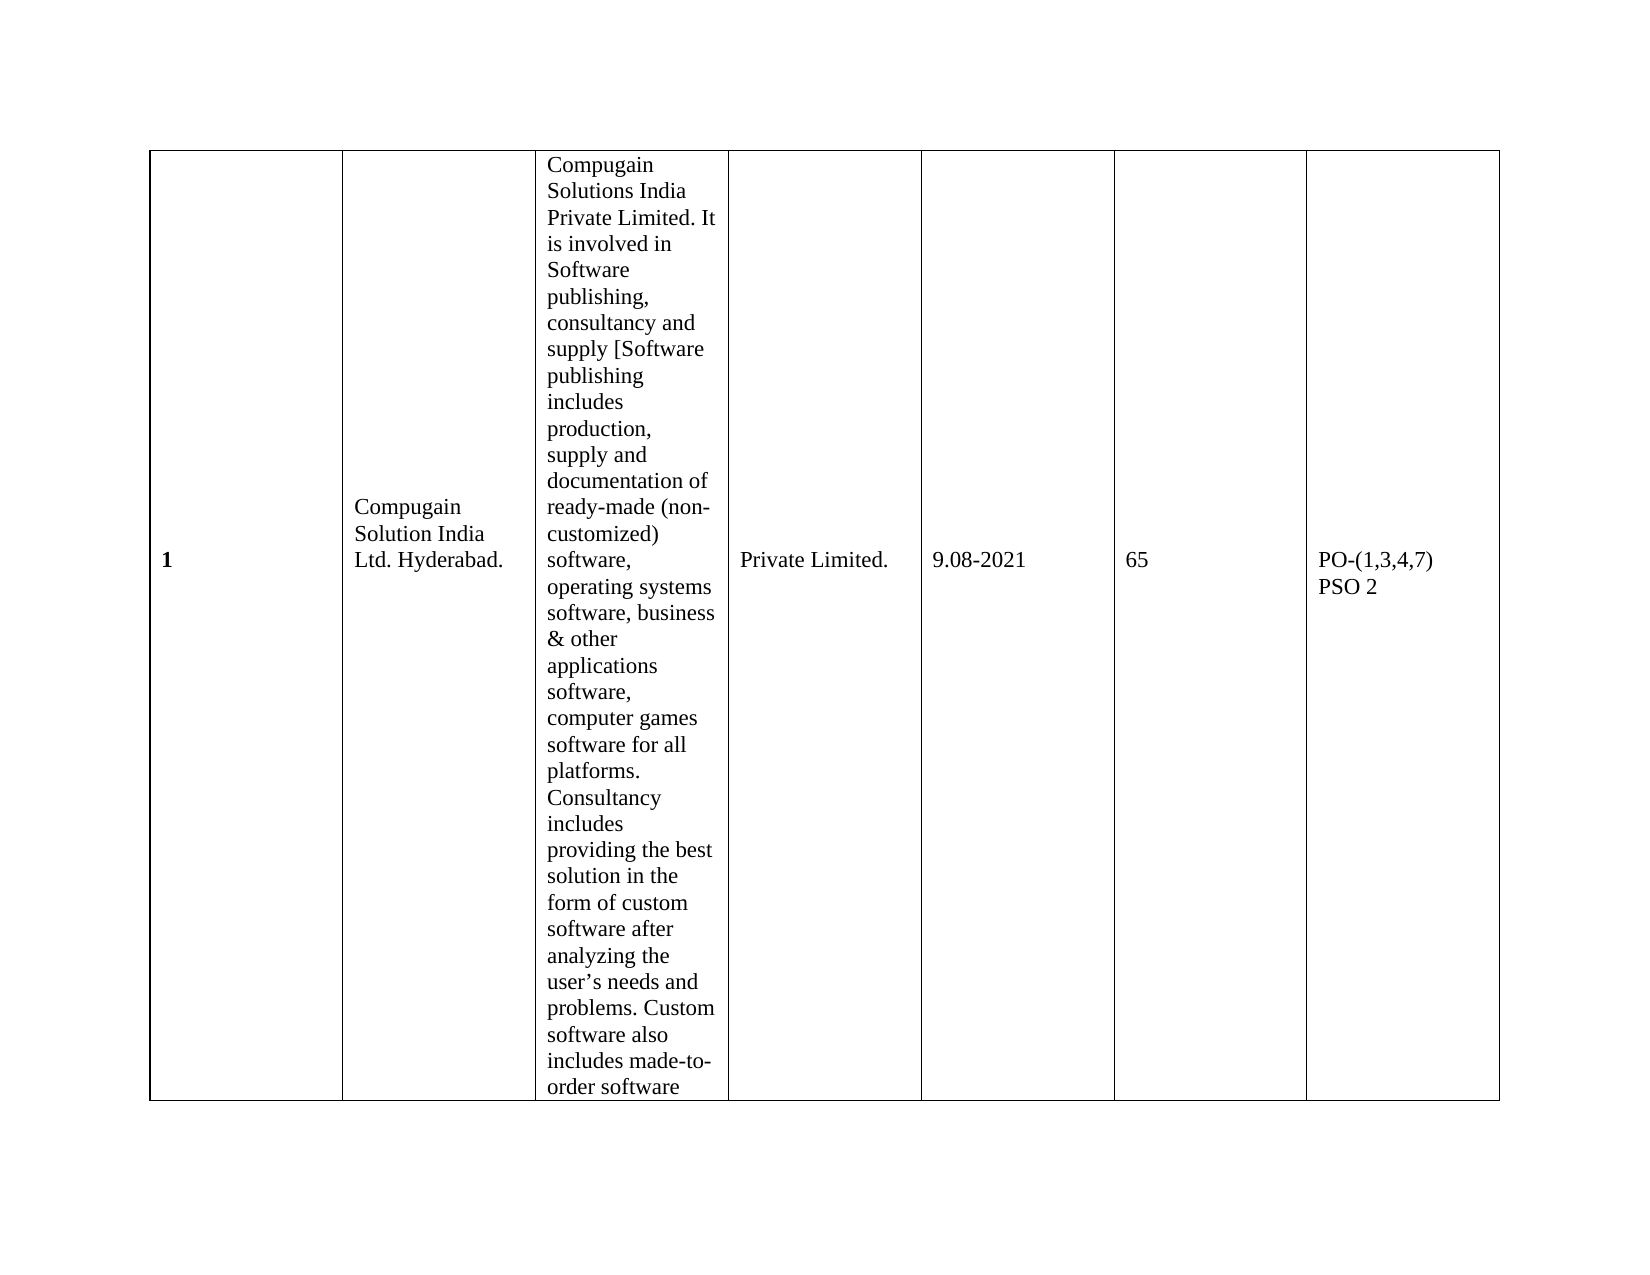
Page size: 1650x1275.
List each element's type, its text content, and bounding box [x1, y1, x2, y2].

table_cell 65 [1115, 151, 1306, 1100]
table_cell 9.08-2021 [922, 151, 1114, 1100]
table_cell 1 [151, 151, 342, 1100]
table_cell Compugain Solutions India Private Limited. It is involved in Software publishing, consultancy and supply [Software publishing includes production, supply and documentation of ready-made (non-customized) software, operating systems software, business & other applications software, computer games software for all platforms. Consultancy includes providing the best solution in the form of custom software after analyzing the user’s needs and problems. Custom software also includes made-to-order software [536, 151, 728, 1100]
table_cell Compugain Solution India Ltd. Hyderabad. [343, 151, 535, 1100]
table_cell PO-(1,3,4,7) PSO 2 [1307, 151, 1499, 1100]
table_cell Private Limited. [729, 151, 921, 1100]
